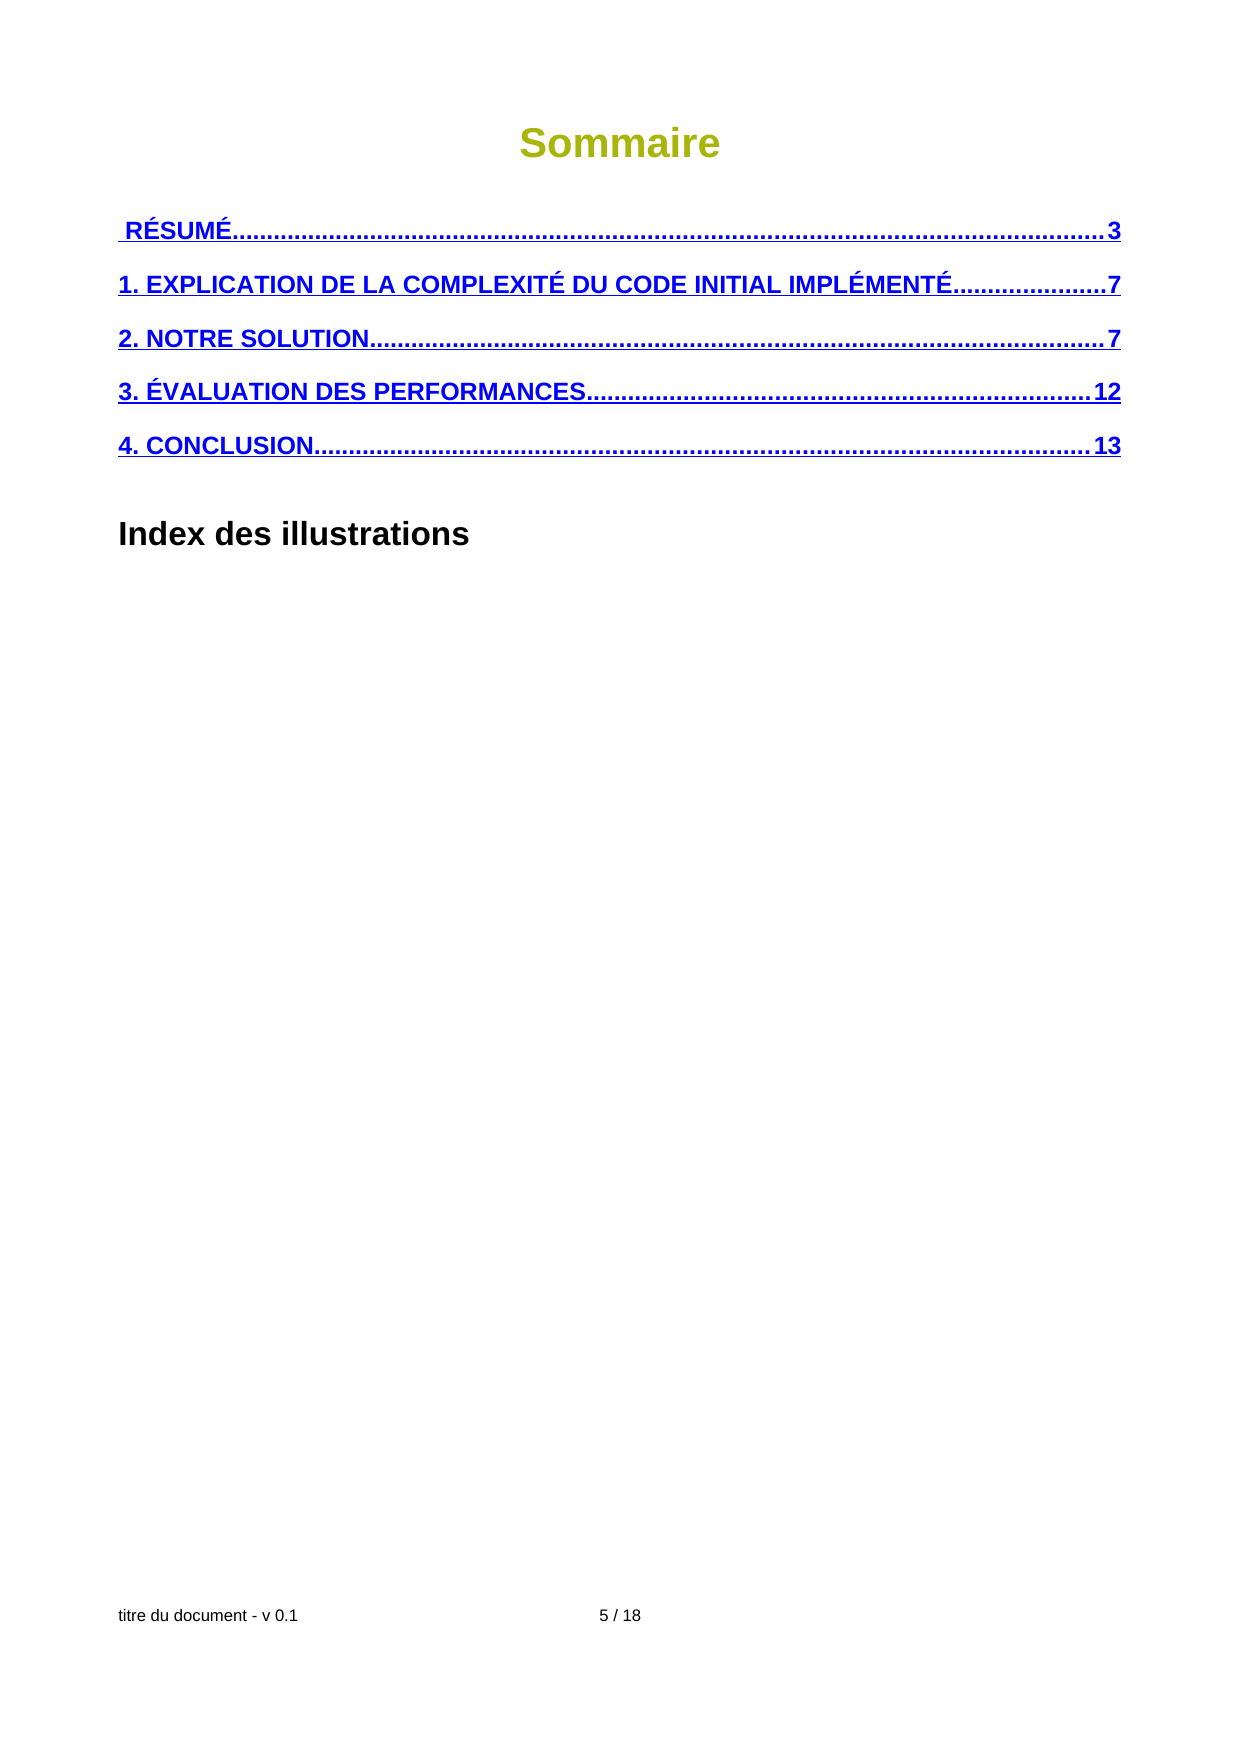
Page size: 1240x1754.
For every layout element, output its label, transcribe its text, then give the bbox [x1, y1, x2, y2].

text 4. Conclusion 13 [118, 431, 1121, 456]
text 2. Notre solution 7 [118, 323, 1121, 349]
subtitle Sommaire [118, 118, 1121, 166]
text 1. Explication de la complexité du code initial implémenté 7 [118, 270, 1121, 295]
text Résumé 3 [118, 216, 1121, 241]
text 3. Évaluation des performances 12 [118, 377, 1121, 402]
subtitle Index des illustrations [118, 513, 1121, 552]
